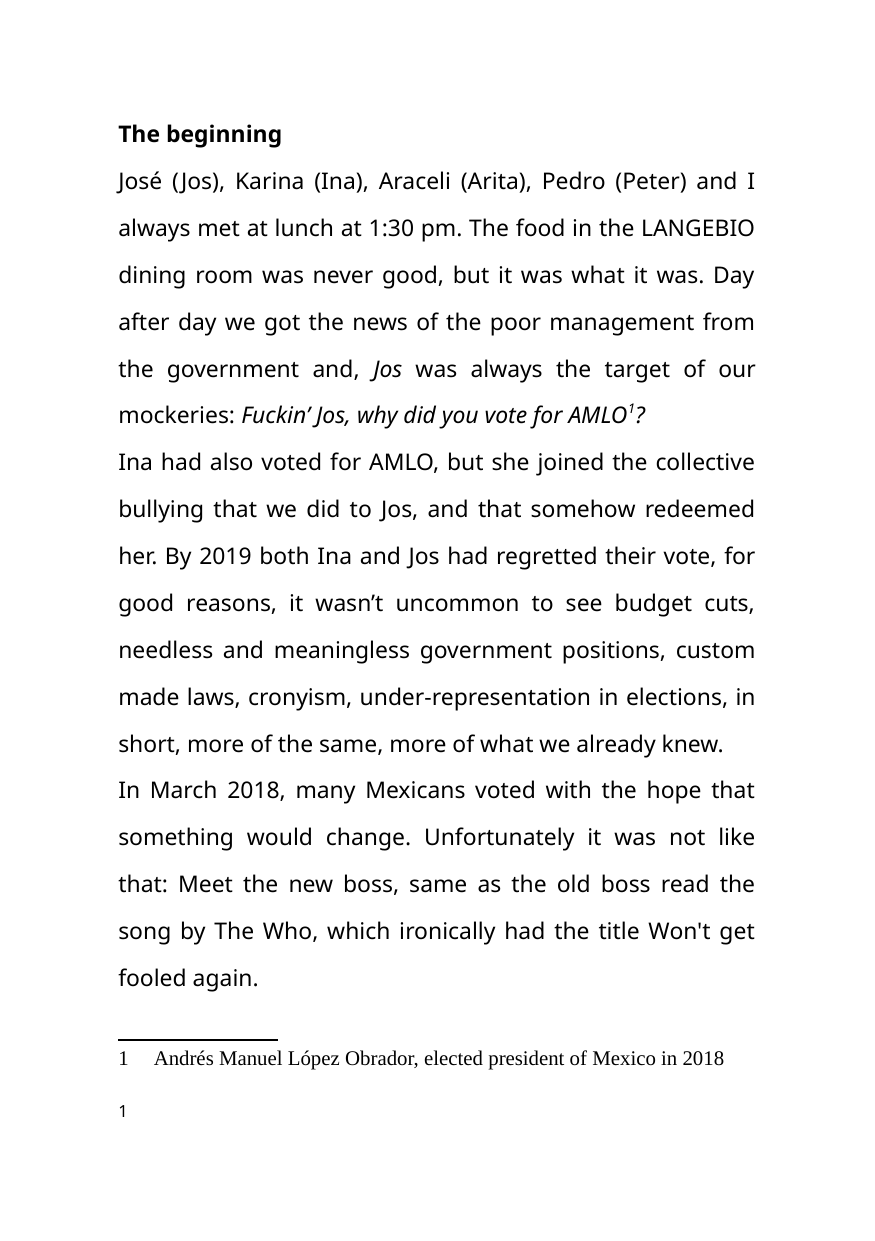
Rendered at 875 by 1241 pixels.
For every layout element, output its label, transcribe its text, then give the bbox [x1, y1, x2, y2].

text The beginning [118, 118, 756, 149]
text José (Jos), Karina (Ina), Araceli (Arita), Pedro (Peter) and I always met at lunch at 1:30 pm. The food in the LANGEBIO dining room was never good, but it was what it was. Day after day we got the news of the poor management from the government and, Jos was always the target of our mockeries: Fuckin’ Jos, why did you vote for AMLO? [118, 165, 756, 431]
text Andrés Manuel López Obrador, elected president of Mexico in 2018 [118, 1046, 756, 1070]
text In March 2018, many Mexicans voted with the hope that something would change. Unfortunately it was not like that: Meet the new boss, same as the old boss read the song by The Who, which ironically had the title Won't get fooled again. [118, 774, 756, 993]
text Ina had also voted for AMLO, but she joined the collective bullying that we did to Jos, and that somehow redeemed her. By 2019 both Ina and Jos had regretted their vote, for good reasons, it wasn’t uncommon to see budget cuts, needless and meaningless government positions, custom made laws, cronyism, under-representation in elections, in short, more of the same, more of what we already knew. [118, 446, 756, 759]
